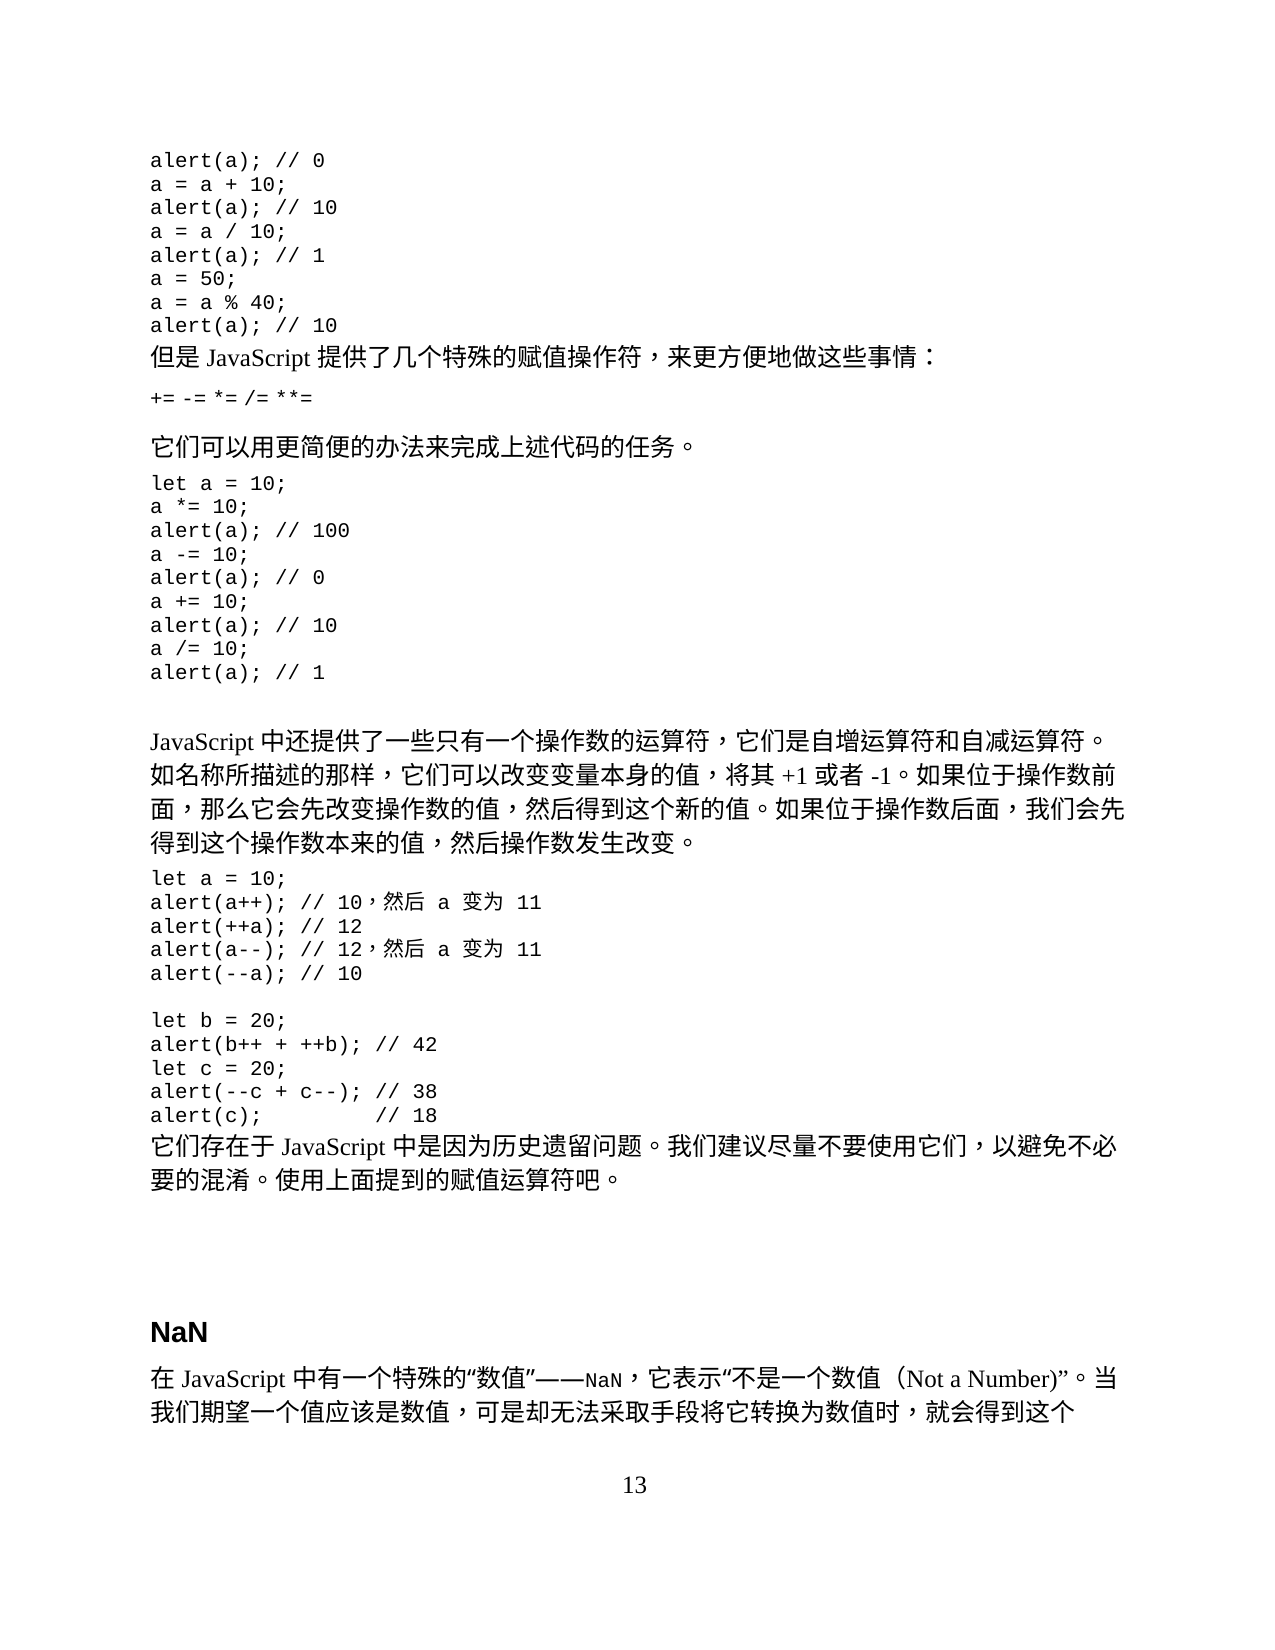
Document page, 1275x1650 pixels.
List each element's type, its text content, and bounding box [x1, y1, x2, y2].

text a = a / 10; [150, 221, 1125, 244]
text JavaScript 中还提供了一些只有一个操作数的运算符，它们是自增运算符和自减运算符。如名称所描述的那样，它们可以改变变量本身的值，将其 +1 或者 -1。如果位于操作数前面，那么它会先改变操作数的值，然后得到这个新的值。如果位于操作数后面，我们会先得到这个操作数本来的值，然后操作数发生改变。 [150, 723, 1125, 859]
text alert(a--); // 12，然后 a 变为 11 [150, 939, 1125, 963]
text a *= 10; [150, 496, 1125, 520]
text a = 50; [150, 268, 1125, 292]
text alert(--a); // 10 [150, 963, 1125, 987]
text alert(a); // 10 [150, 197, 1125, 221]
text alert(a++); // 10，然后 a 变为 11 [150, 892, 1125, 916]
text alert(a); // 1 [150, 244, 1125, 268]
text alert(a); // 0 [150, 567, 1125, 591]
text a -= 10; [150, 544, 1125, 567]
text 它们可以用更简便的办法来完成上述代码的任务。 [150, 430, 1125, 464]
subtitle NaN [150, 1315, 1125, 1348]
text alert(a); // 1 [150, 662, 1125, 686]
text a = a % 40; [150, 292, 1125, 316]
text alert(++a); // 12 [150, 916, 1125, 939]
text alert(a); // 10 [150, 614, 1125, 638]
text alert(a); // 10 [150, 316, 1125, 339]
text let c = 20; [150, 1058, 1125, 1081]
text a /= 10; [150, 638, 1125, 662]
text alert(--c + c--); // 38 [150, 1081, 1125, 1105]
text 它们存在于 JavaScript 中是因为历史遗留问题。我们建议尽量不要使用它们，以避免不必要的混淆。使用上面提到的赋值运算符吧。 [150, 1128, 1125, 1197]
text alert(b++ + ++b); // 42 [150, 1034, 1125, 1058]
text let b = 20; [150, 1010, 1125, 1034]
text a = a + 10; [150, 174, 1125, 197]
text let a = 10; [150, 868, 1125, 892]
text let a = 10; [150, 473, 1125, 496]
text alert(a); // 0 [150, 150, 1125, 174]
text += -= *= /= **= [150, 382, 1125, 412]
text alert(c); // 18 [150, 1105, 1125, 1128]
text 在 JavaScript 中有一个特殊的“数值”——NaN，它表示“不是一个数值（Not a Number)”。当我们期望一个值应该是数值，可是却无法采取手段将它转换为数值时，就会得到这个 [150, 1361, 1125, 1429]
text 但是 JavaScript 提供了几个特殊的赋值操作符，来更方便地做这些事情： [150, 339, 1125, 373]
text alert(a); // 100 [150, 520, 1125, 544]
text a += 10; [150, 591, 1125, 614]
